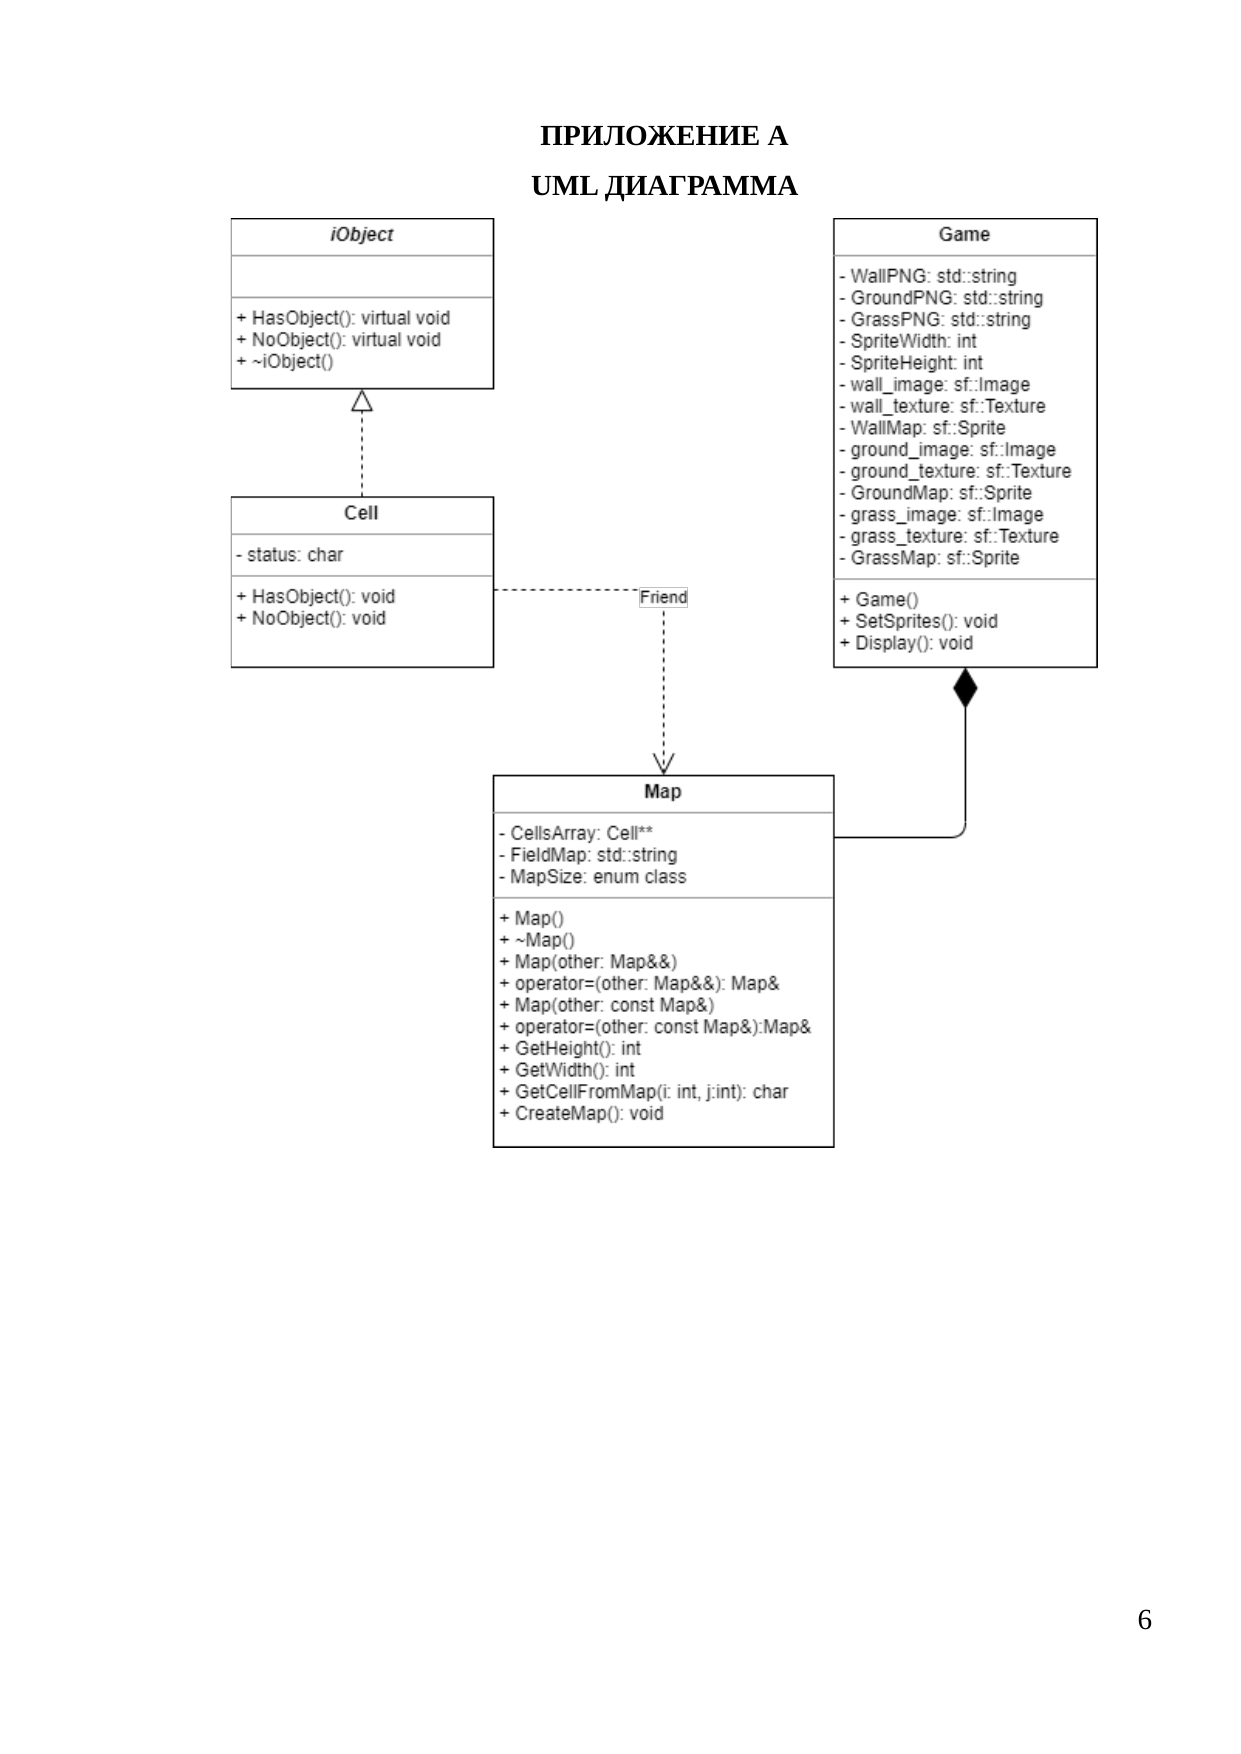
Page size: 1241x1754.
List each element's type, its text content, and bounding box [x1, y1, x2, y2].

picture [230, 218, 1098, 1148]
subtitle Приложение А UML диаграмма [177, 118, 1152, 202]
